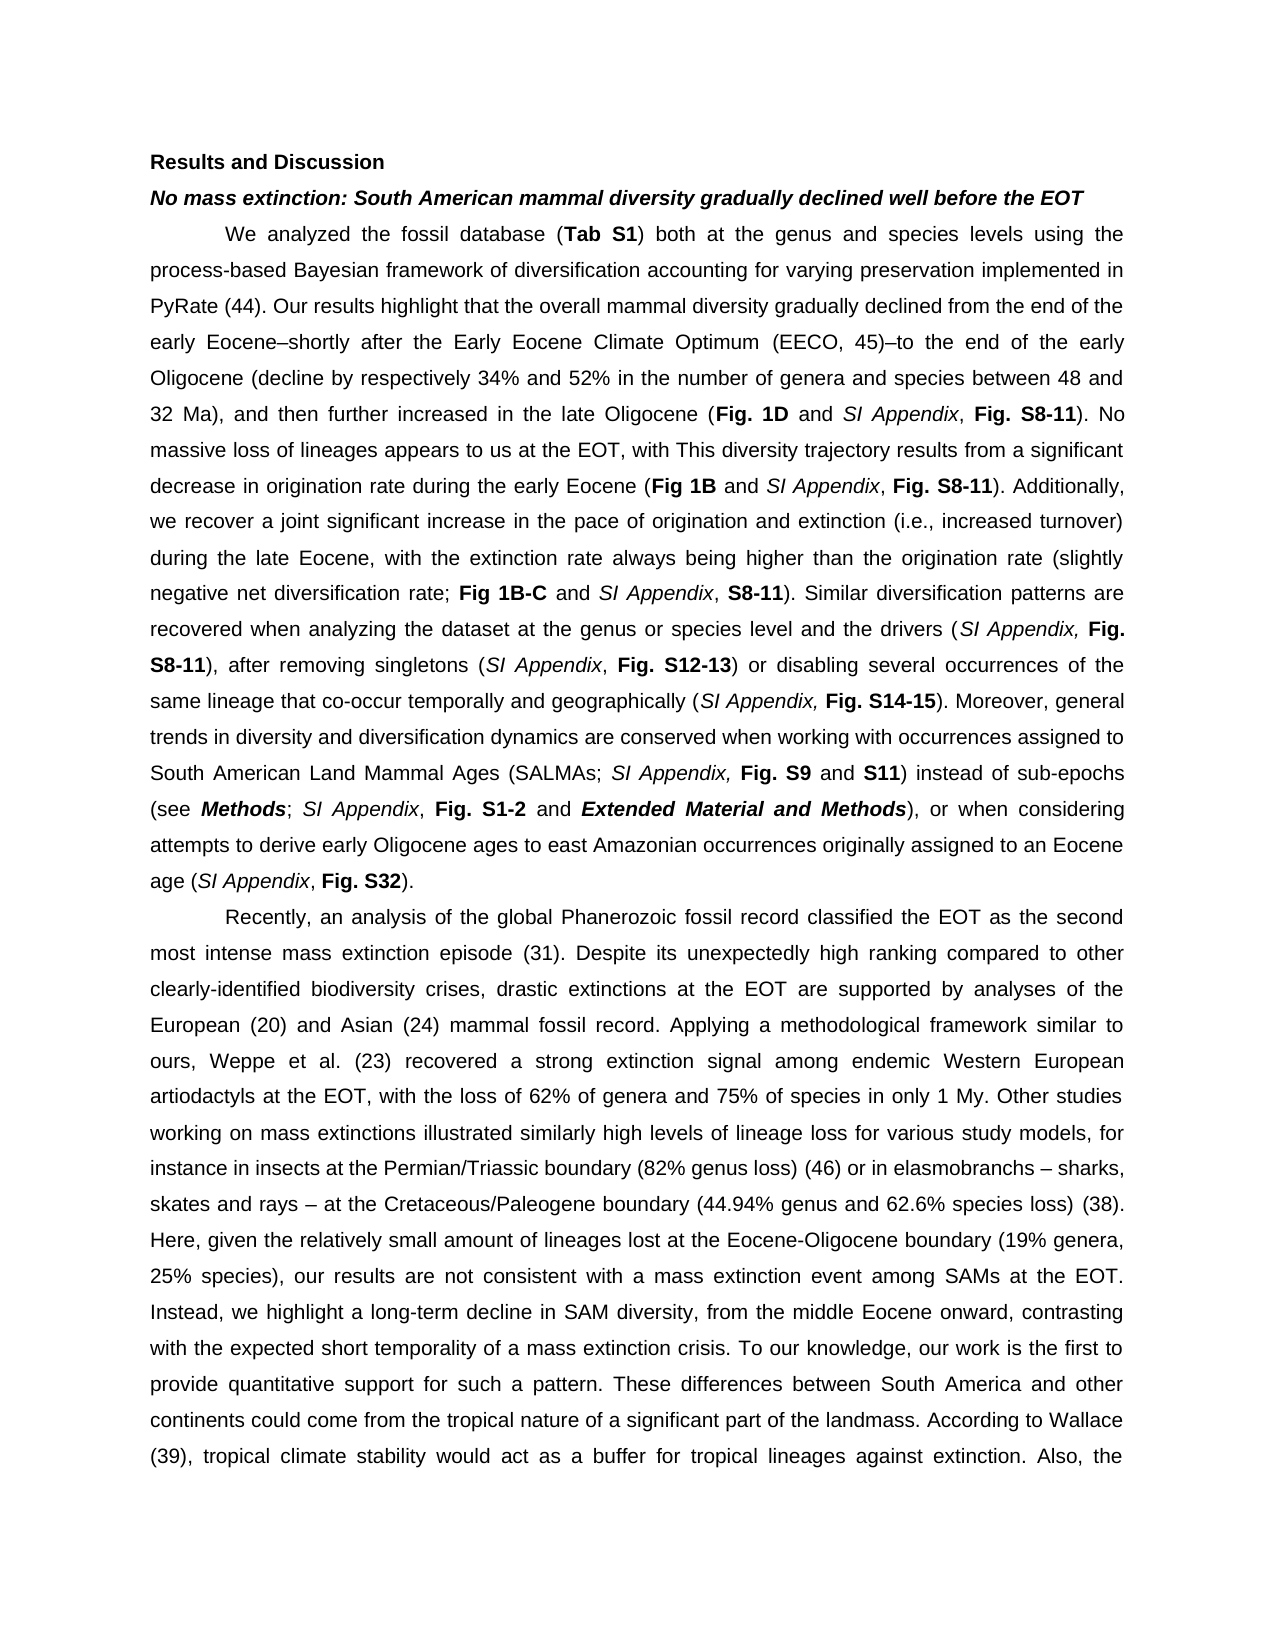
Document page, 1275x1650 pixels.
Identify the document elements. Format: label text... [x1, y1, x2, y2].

text No mass extinction: South American mammal diversity gradually declined well before the EOT [150, 186, 1125, 210]
text We analyzed the fossil database (Tab S1) both at the genus and species levels using the process-based Bayesian framework of diversification accounting for varying preservation implemented in PyRate (44). Our results highlight that the overall mammal diversity gradually declined from the end of the early Eocene–shortly after the Early Eocene Climate Optimum (EECO, 45)–to the end of the early Oligocene (decline by respectively 34% and 52% in the number of genera and species between 48 and 32 Ma), and then further increased in the late Oligocene (Fig. 1D and SI Appendix, Fig. S8-11). No massive loss of lineages appears to us at the EOT, with This diversity trajectory results from a significant decrease in origination rate during the early Eocene (Fig 1B and SI Appendix, Fig. S8-11). Additionally, we recover a joint significant increase in the pace of origination and extinction (i.e., increased turnover) during the late Eocene, with the extinction rate always being higher than the origination rate (slightly negative net diversification rate; Fig 1B-C and SI Appendix, S8-11). Similar diversification patterns are recovered when analyzing the dataset at the genus or species level and the drivers (SI Appendix, Fig. S8-11), after removing singletons (SI Appendix, Fig. S12-13) or disabling several occurrences of the same lineage that co-occur temporally and geographically (SI Appendix, Fig. S14-15). Moreover, general trends in diversity and diversification dynamics are conserved when working with occurrences assigned to South American Land Mammal Ages (SALMAs; SI Appendix, Fig. S9 and S11) instead of sub-epochs (see Methods; SI Appendix, Fig. S1-2 and Extended Material and Methods), or when considering attempts to derive early Oligocene ages to east Amazonian occurrences originally assigned to an Eocene age (SI Appendix, Fig. S32). [150, 222, 1125, 893]
text Results and Discussion [150, 150, 1125, 174]
text Recently, an analysis of the global Phanerozoic fossil record classified the EOT as the second most intense mass extinction episode (31). Despite its unexpectedly high ranking compared to other clearly-identified biodiversity crises, drastic extinctions at the EOT are supported by analyses of the European (20) and Asian (24) mammal fossil record. Applying a methodological framework similar to ours, Weppe et al. (23) recovered a strong extinction signal among endemic Western European artiodactyls at the EOT, with the loss of 62% of genera and 75% of species in only 1 My. Other studies working on mass extinctions illustrated similarly high levels of lineage loss for various study models, for instance in insects at the Permian/Triassic boundary (82% genus loss) (46) or in elasmobranchs – sharks, skates and rays – at the Cretaceous/Paleogene boundary (44.94% genus and 62.6% species loss) (38). Here, given the relatively small amount of lineages lost at the Eocene-Oligocene boundary (19% genera, 25% species), our results are not consistent with a mass extinction event among SAMs at the EOT. Instead, we highlight a long-term decline in SAM diversity, from the middle Eocene onward, contrasting with the expected short temporality of a mass extinction crisis. To our knowledge, our work is the first to provide quantitative support for such a pattern. These differences between South America and other continents could come from the tropical nature of a significant part of the landmass. According to Wallace (39), tropical climate stability would act as a buffer for tropical lineages against extinction. Also, the [150, 905, 1125, 1468]
